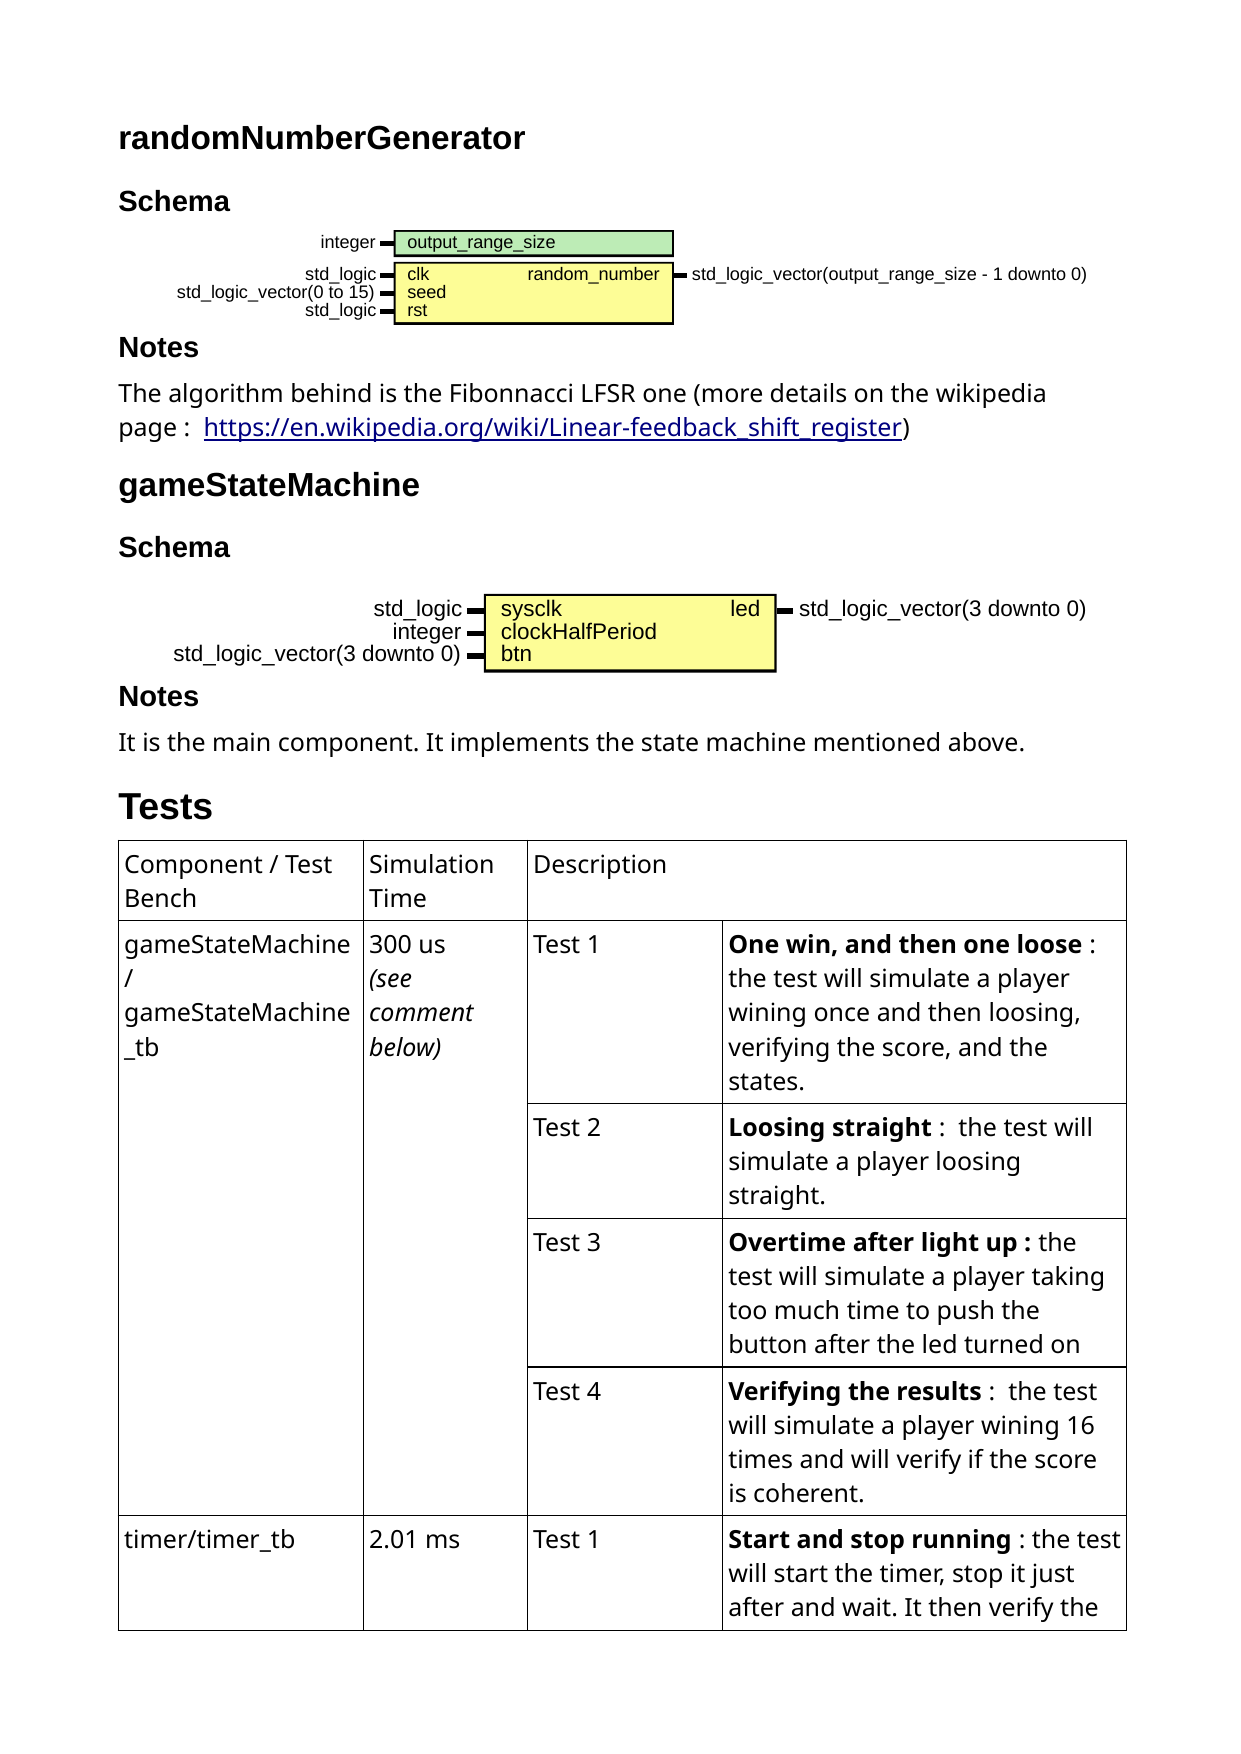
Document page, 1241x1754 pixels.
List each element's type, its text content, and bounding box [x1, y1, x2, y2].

table_cell Overtime after light up : the test will simulate a player taking too much time to push the button after the led turned on [723, 1219, 1126, 1366]
table_cell Test 3 [528, 1219, 722, 1366]
subtitle randomNumberGenerator [118, 118, 1122, 157]
table_cell gameStateMachine/gameStateMachine_tb [119, 921, 363, 1515]
table_cell Test 2 [528, 1104, 722, 1218]
subtitle Tests [118, 784, 1122, 827]
subtitle Notes [118, 244, 1122, 363]
subtitle Schema [118, 184, 1122, 217]
table_cell 300 us (see comment below) [364, 921, 527, 1515]
table_header Description [528, 841, 1126, 920]
subtitle Notes [118, 591, 1122, 712]
table_cell Verifying the results : the test will simulate a player wining 16 times and will verify if the score is coherent. [723, 1368, 1126, 1515]
table_cell 2.01 ms [364, 1516, 527, 1630]
table_header Component / Test Bench [119, 841, 363, 920]
table_cell One win, and then one loose : the test will simulate a player wining once and then loosing, verifying the score, and the states. [723, 921, 1126, 1103]
table_cell timer/timer_tb [119, 1516, 363, 1630]
table_header Simulation Time [364, 841, 527, 920]
table_cell Loosing straight : the test will simulate a player loosing straight. [723, 1104, 1126, 1218]
table_cell Test 1 [528, 1516, 722, 1630]
table_cell Test 4 [528, 1368, 722, 1515]
subtitle gameStateMachine [118, 465, 1122, 503]
text The algorithm behind is the Fibonnacci LFSR one (more details on the wikipedia page : https://en.wikipedia.org/wiki/Linear-feedback_shift_register) [118, 376, 1122, 444]
subtitle Schema [118, 530, 1122, 564]
text It is the main component. It implements the state machine mentioned above. [118, 725, 1122, 759]
table_cell Start and stop running : the test will start the timer, stop it just after and wait. It then verify the [723, 1516, 1126, 1630]
table_cell Test 1 [528, 921, 722, 1103]
